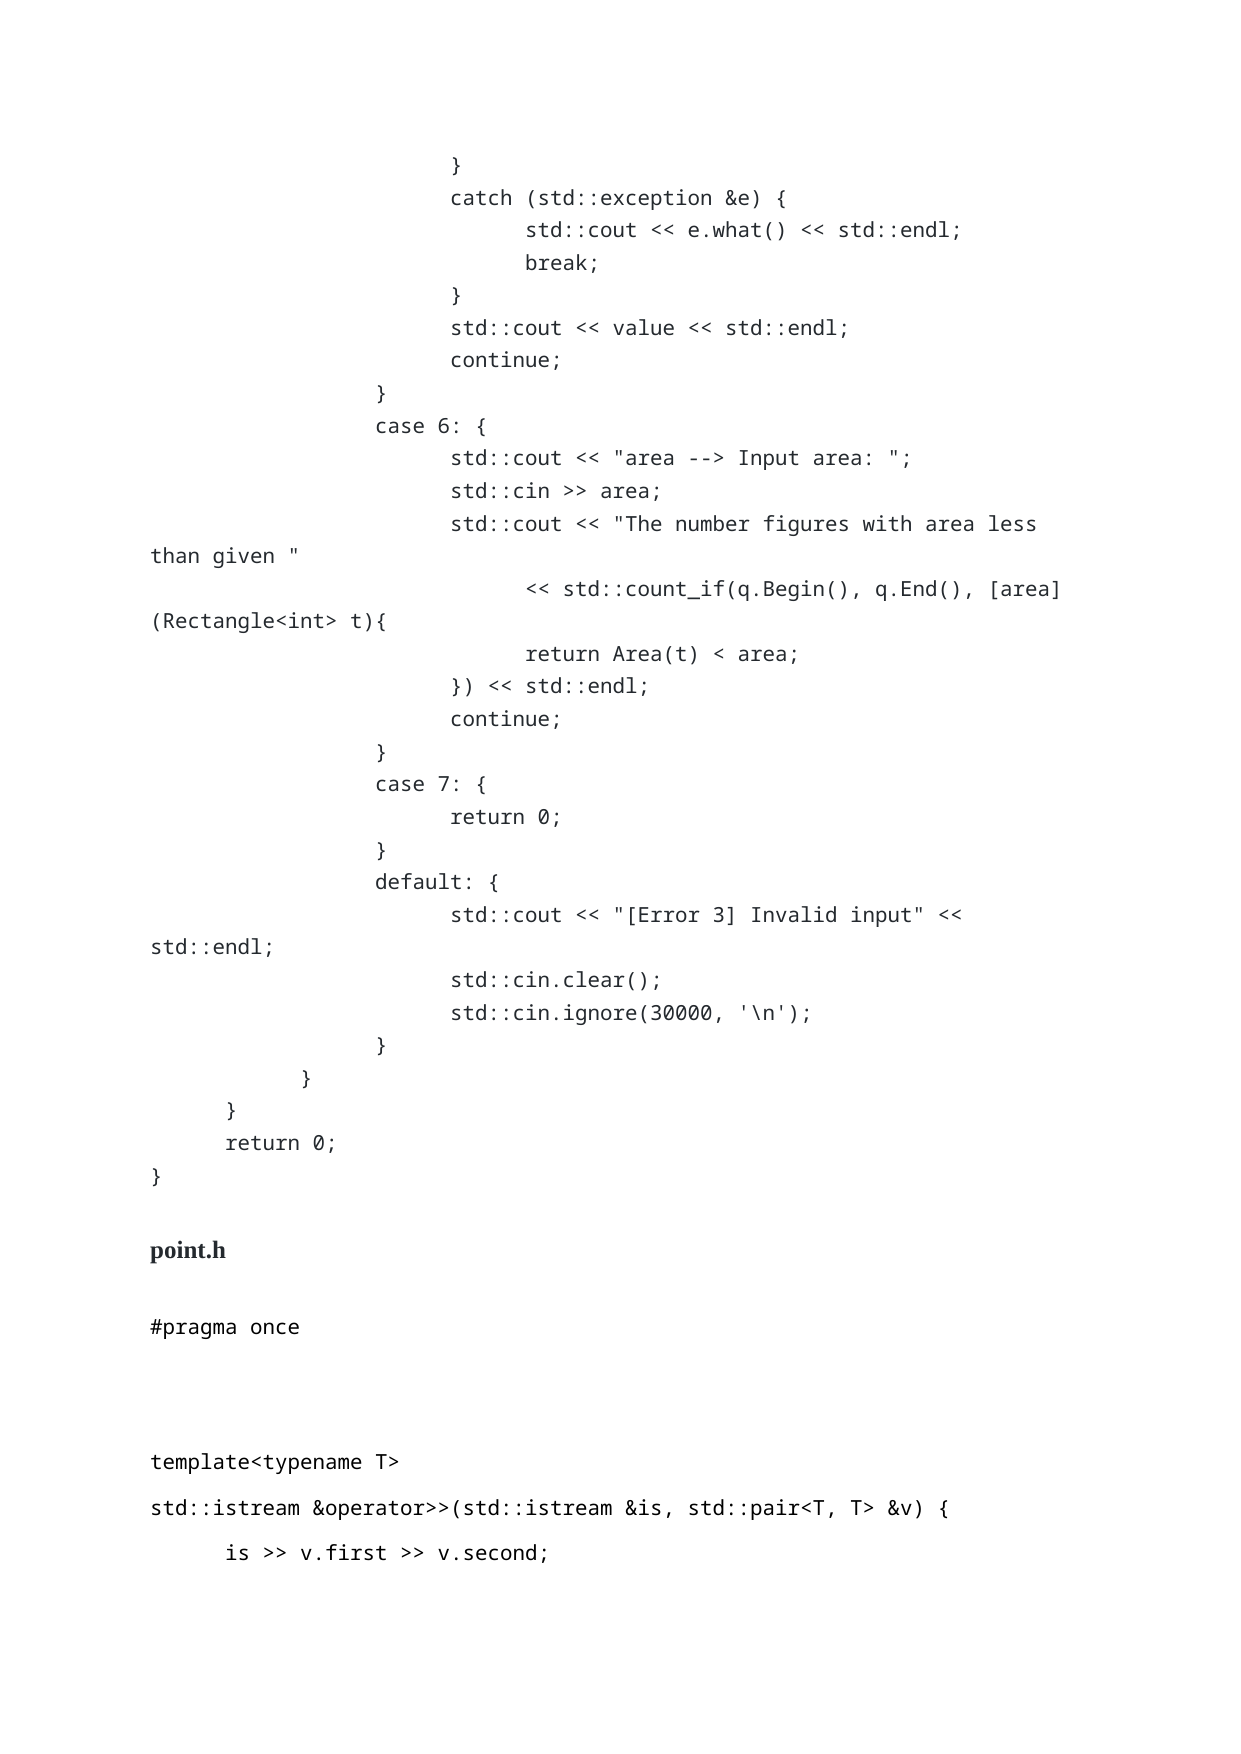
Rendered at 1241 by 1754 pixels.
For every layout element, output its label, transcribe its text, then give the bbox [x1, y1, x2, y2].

text } [150, 835, 1090, 863]
text } [150, 737, 1090, 765]
text std::cin.clear(); [150, 965, 1090, 993]
text default: { [150, 867, 1090, 896]
text #pragma once [150, 1312, 1090, 1341]
text return Area(t) < area; [150, 639, 1090, 667]
text return 0; [150, 802, 1090, 831]
text std::cin >> area; [150, 476, 1090, 504]
text catch (std::exception &e) { [150, 183, 1090, 211]
text } [150, 1096, 1090, 1124]
text std::cin.ignore(30000, '\n'); [150, 998, 1090, 1026]
text } [150, 150, 1090, 178]
text } [150, 378, 1090, 407]
text std::istream &operator>>(std::istream &is, std::pair<T, T> &v) { [150, 1493, 1090, 1521]
text break; [150, 248, 1090, 276]
text case 7: { [150, 769, 1090, 798]
text case 6: { [150, 411, 1090, 439]
text } [150, 280, 1090, 309]
text return 0; [150, 1128, 1090, 1157]
text } [150, 1030, 1090, 1059]
text continue; [150, 704, 1090, 733]
text } [150, 1063, 1090, 1091]
text std::cout << value << std::endl; [150, 313, 1090, 341]
text continue; [150, 346, 1090, 374]
text << std::count_if(q.Begin(), q.End(), [area](Rectangle<int> t){ [150, 574, 1090, 635]
text std::cout << e.what() << std::endl; [150, 215, 1090, 244]
text }) << std::endl; [150, 672, 1090, 700]
subtitle point.h [150, 1235, 1090, 1264]
text std::cout << "The number figures with area less than given " [150, 509, 1090, 570]
text } [150, 1161, 1090, 1189]
text is >> v.first >> v.second; [150, 1538, 1090, 1566]
text template<typename T> [150, 1447, 1090, 1476]
table_header [150, 1193, 359, 1235]
text std::cout << "[Error 3] Invalid input" << std::endl; [150, 900, 1090, 961]
text std::cout << "area --> Input area: "; [150, 443, 1090, 472]
